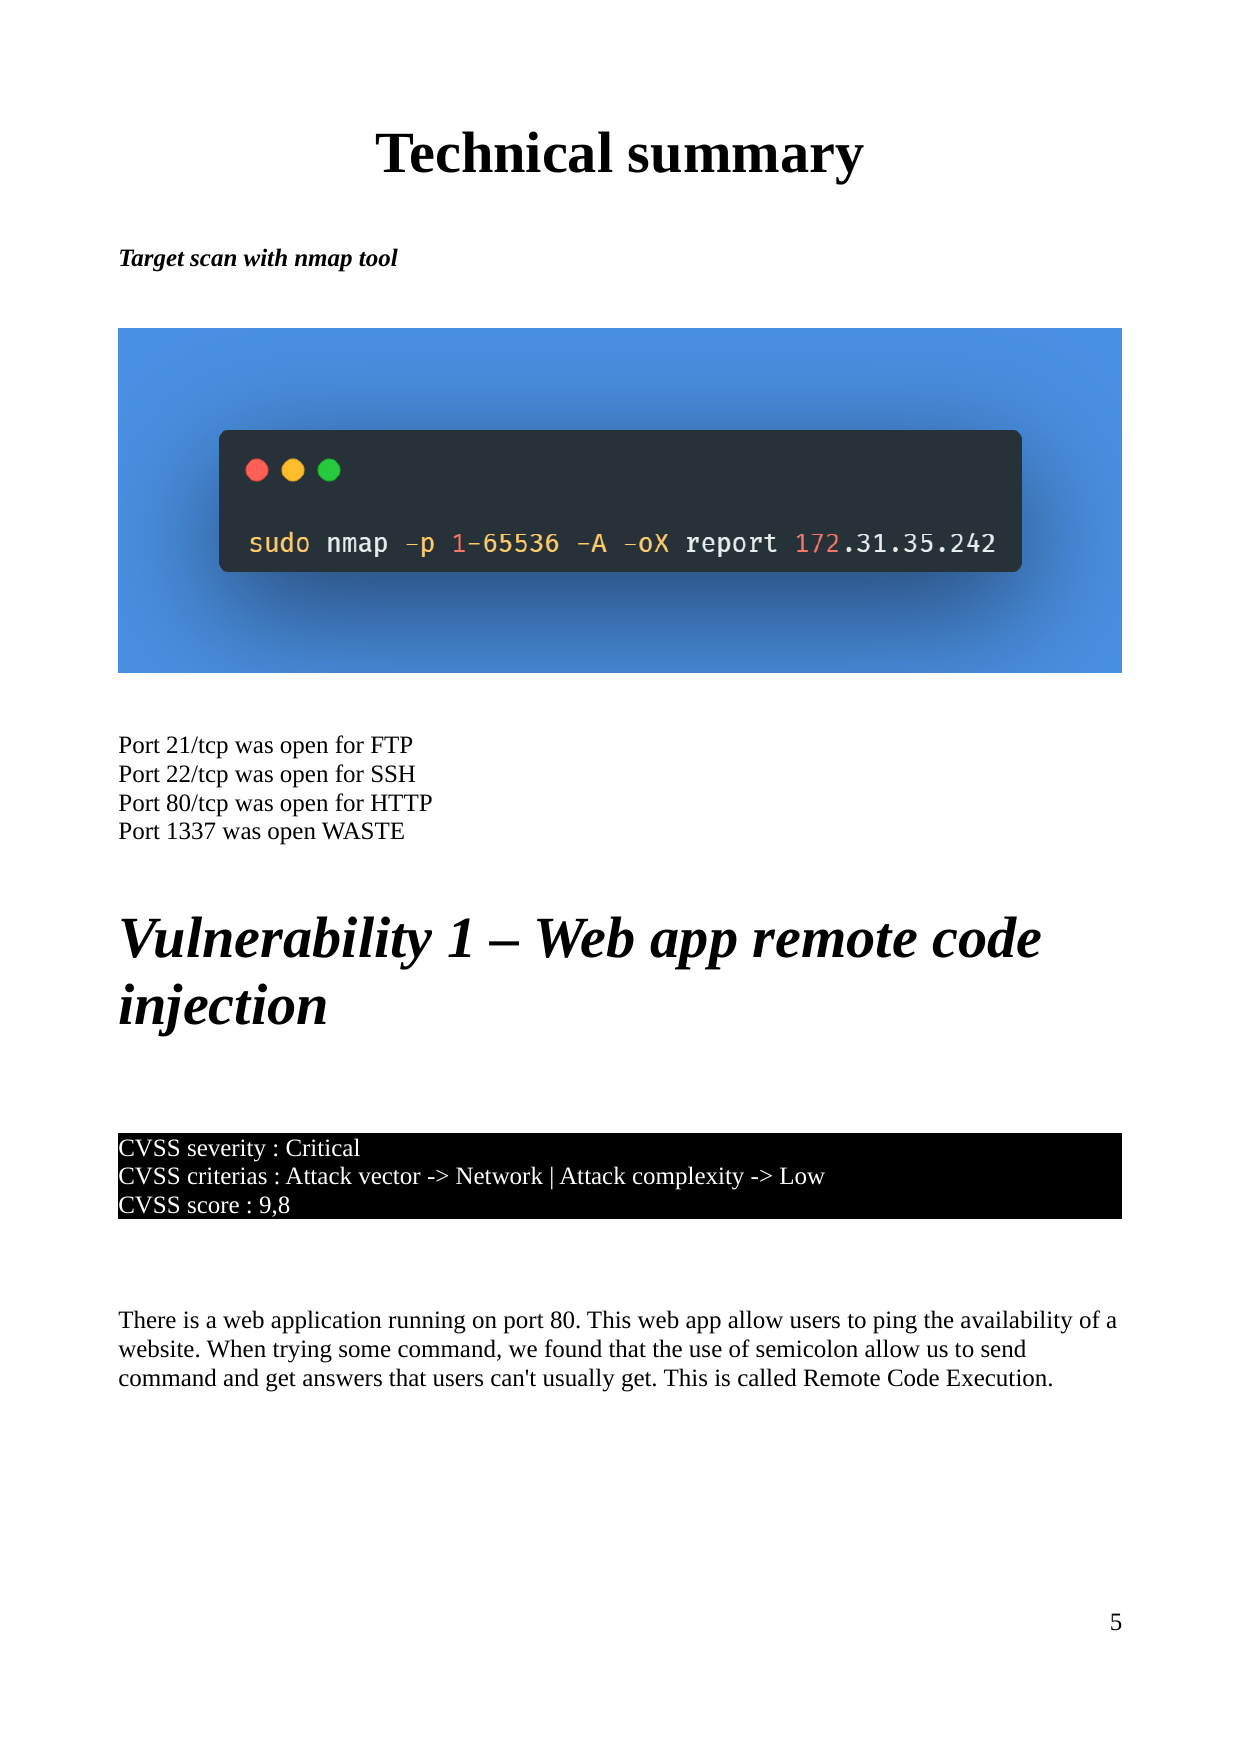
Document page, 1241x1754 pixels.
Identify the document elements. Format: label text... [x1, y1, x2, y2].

text Vulnerability 1 – Web app remote code injection [118, 903, 1122, 1037]
text CVSS severity : Critical [118, 1133, 1122, 1161]
text command and get answers that users can't usually get. This is called Remote Code Execution. [118, 1363, 1122, 1391]
text CVSS score : 9,8 [118, 1190, 1122, 1219]
picture [118, 328, 1122, 673]
text website. When trying some command, we found that the use of semicolon allow us to send [118, 1334, 1122, 1363]
text Port 22/tcp was open for SSH [118, 759, 1122, 788]
text Target scan with nmap tool [118, 243, 1122, 271]
text Technical summary [118, 118, 1122, 185]
text CVSS criterias : Attack vector -> Network | Attack complexity -> Low [118, 1161, 1122, 1190]
text Port 21/tcp was open for FTP [118, 730, 1122, 759]
text Port 1337 was open WASTE [118, 816, 1122, 845]
text Port 80/tcp was open for HTTP [118, 788, 1122, 816]
text There is a web application running on port 80. This web app allow users to ping the availability of a [118, 1305, 1122, 1334]
